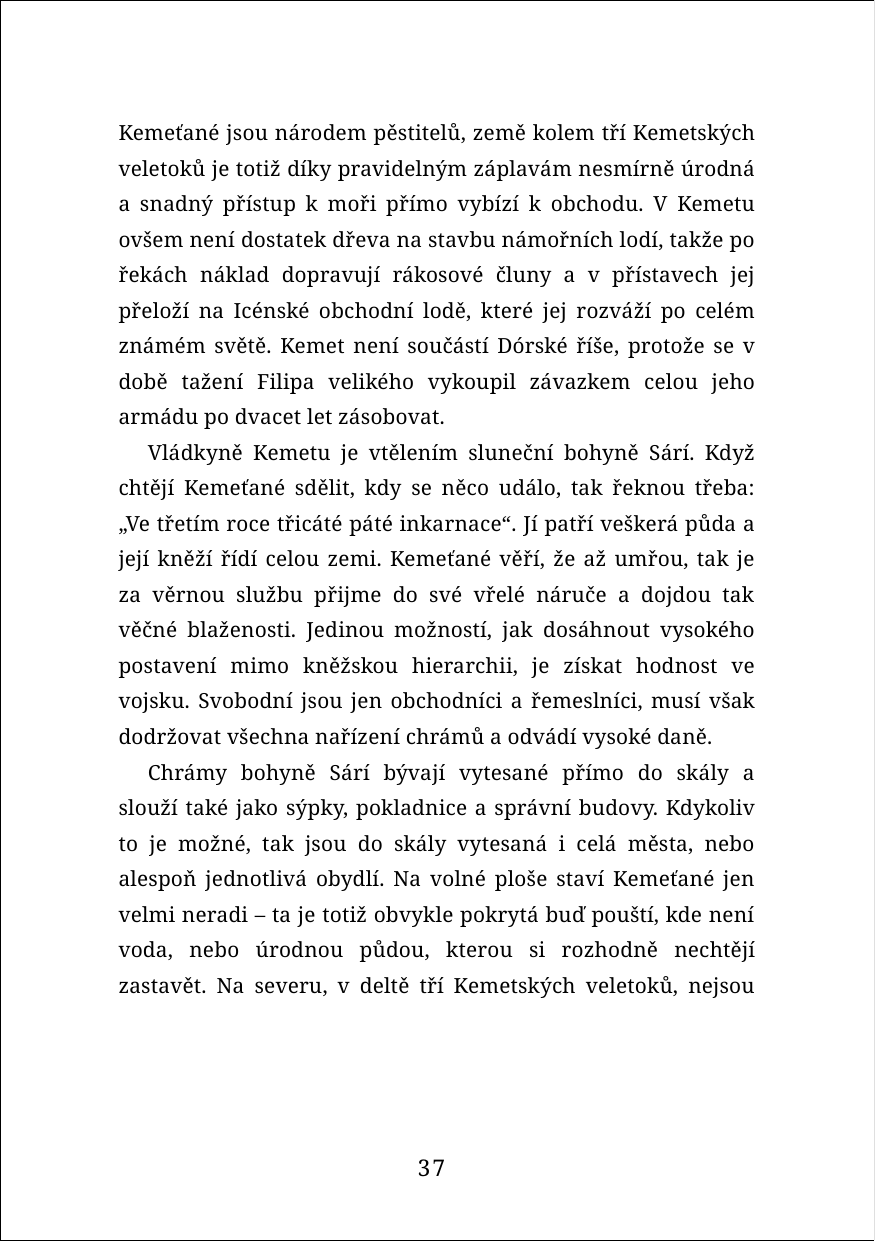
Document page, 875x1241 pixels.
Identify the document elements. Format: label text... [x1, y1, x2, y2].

text Kemeťané jsou národem pěstitelů, země kolem tří Kemetských veletoků je totiž díky pravidelným záplavám nesmírně úrodná a snadný přístup k moři přímo vybízí k obchodu. V Kemetu ovšem není dostatek dřeva na stavbu námořních lodí, takže po řekách náklad dopravují rákosové čluny a v přístavech jej přeloží na Icénské obchodní lodě, které jej rozváží po celém známém světě. Kemet není součástí Dórské říše, protože se v době tažení Filipa velikého vykoupil závazkem celou jeho armádu po dvacet let zásobovat. Vládkyně Kemetu je vtělením sluneční bohyně Sárí. Když chtějí Kemeťané sdělit, kdy se něco událo, tak řeknou třeba: „Ve třetím roce třicáté páté inkarnace“. Jí patří veškerá půda a její kněží řídí celou zemi. Kemeťané věří, že až umřou, tak je za věrnou službu přijme do své vřelé náruče a dojdou tak věčné blaženosti. Jedinou možností, jak dosáhnout vysokého postavení mimo kněžskou hierarchii, je získat hodnost ve vojsku. Svobodní jsou jen obchodníci a řemeslníci, musí však dodržovat všechna nařízení chrámů a odvádí vysoké daně. Chrámy bohyně Sárí bývají vytesané přímo do skály a slouží také jako sýpky, pokladnice a správní budovy. Kdykoliv to je možné, tak jsou do skály vytesaná i celá města, nebo alespoň jednotlivá obydlí. Na volné ploše staví Kemeťané jen velmi neradi – ta je totiž obvykle pokrytá buď pouští, kde není voda, nebo úrodnou půdou, kterou si rozhodně nechtějí zastavět. Na severu, v deltě tří Kemetských veletoků, nejsou [118, 118, 756, 999]
